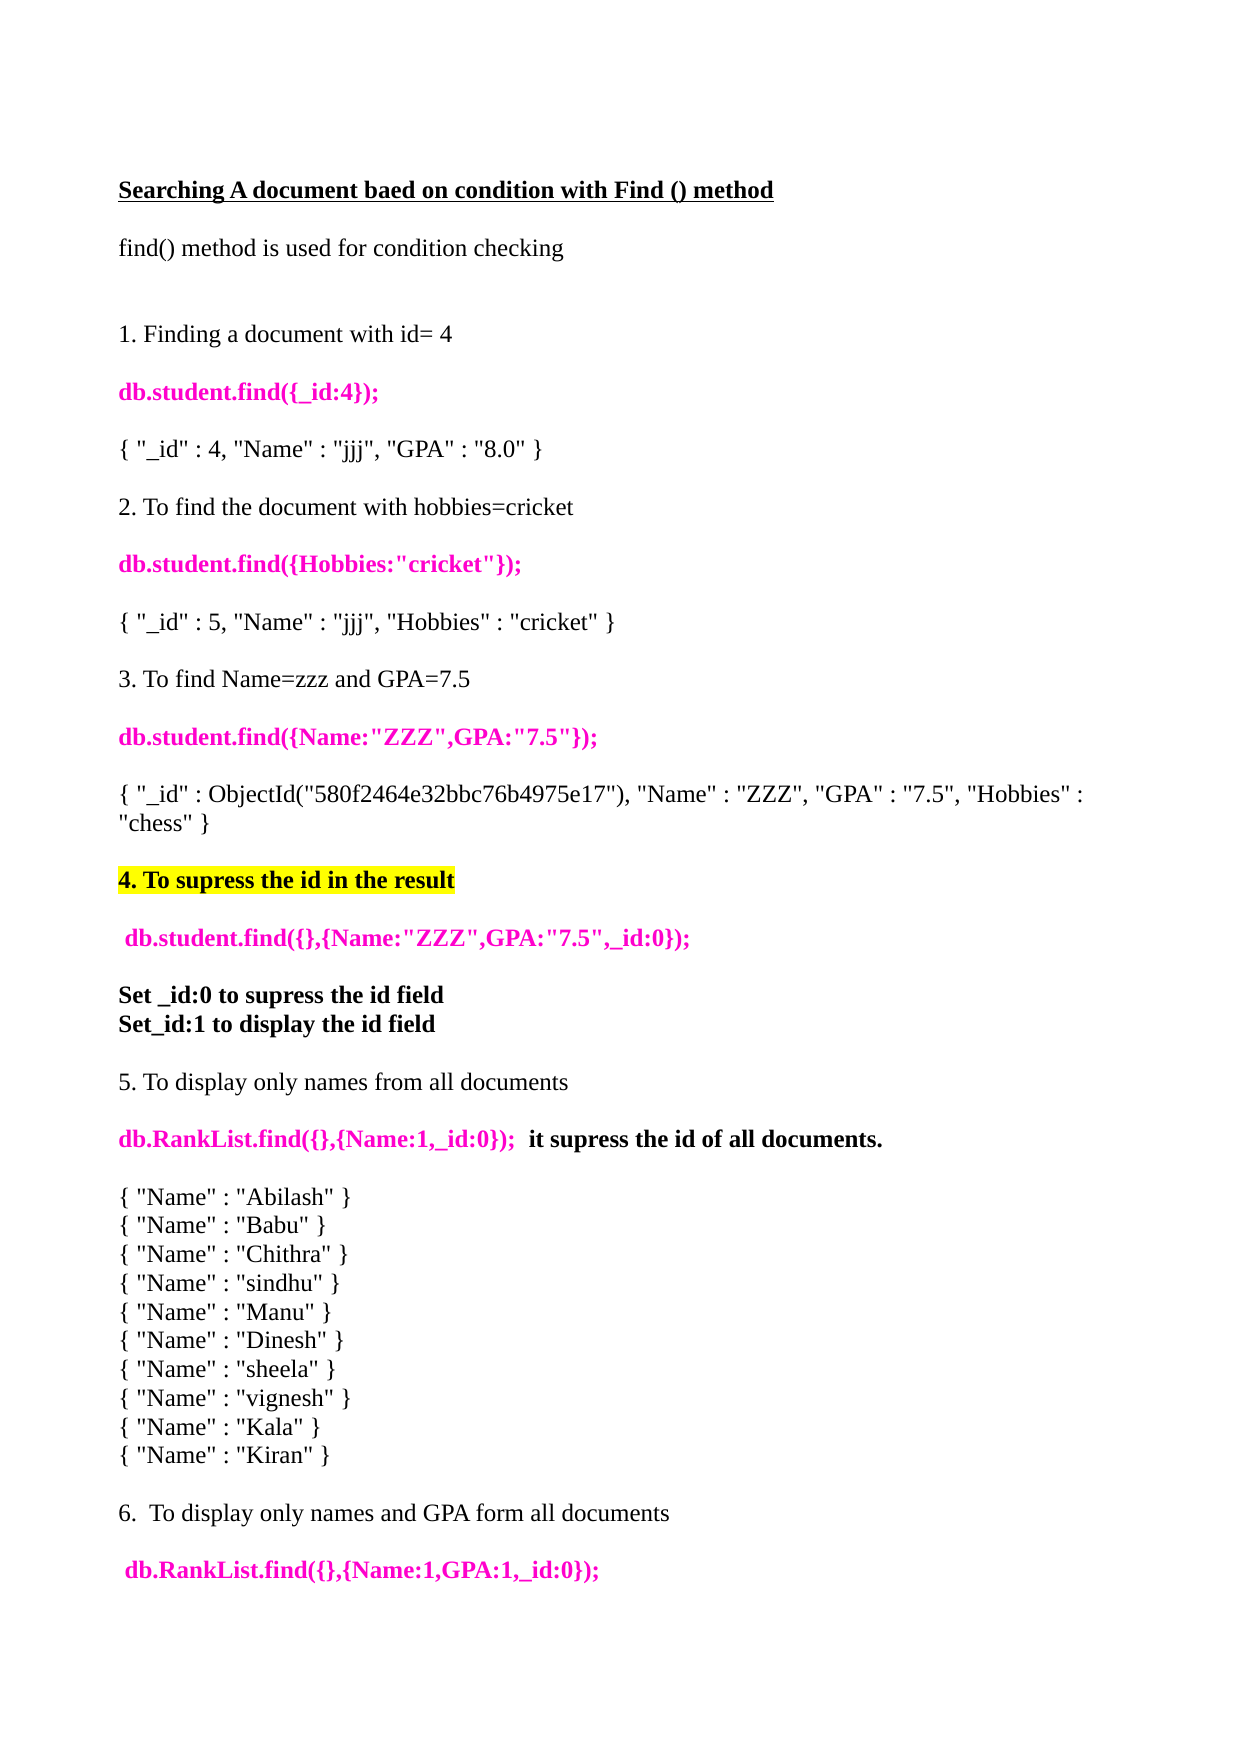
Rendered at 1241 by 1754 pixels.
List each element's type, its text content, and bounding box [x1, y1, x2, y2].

text { "Name" : "vignesh" } [118, 1383, 1122, 1412]
text { "_id" : 4, "Name" : "jjj", "GPA" : "8.0" } [118, 434, 1122, 463]
text { "Name" : "Dinesh" } [118, 1326, 1122, 1354]
text db.RankList.find({},{Name:1,_id:0}); it supress the id of all documents. [118, 1124, 1122, 1153]
text 2. To find the document with hobbies=cricket [118, 492, 1122, 521]
text 5. To display only names from all documents [118, 1067, 1122, 1096]
text db.student.find({Hobbies:"cricket"}); [118, 549, 1122, 578]
text 1. Finding a document with id= 4 [118, 319, 1122, 348]
text { "_id" : 5, "Name" : "jjj", "Hobbies" : "cricket" } [118, 607, 1122, 636]
text find() method is used for condition checking [118, 233, 1122, 262]
text { "_id" : ObjectId("580f2464e32bbc76b4975e17"), "Name" : "ZZZ", "GPA" : "7.5", "Hobbies" : "chess" } [118, 779, 1122, 837]
text db.RankList.find({},{Name:1,GPA:1,_id:0}); [118, 1556, 1122, 1584]
text { "Name" : "sindhu" } [118, 1268, 1122, 1297]
text Searching A document baed on condition with Find () method [118, 176, 1122, 204]
text Set_id:1 to display the id field [118, 1009, 1122, 1038]
text db.student.find({},{Name:"ZZZ",GPA:"7.5",_id:0}); [118, 923, 1122, 952]
text 4. To supress the id in the result [118, 866, 1122, 894]
text db.student.find({Name:"ZZZ",GPA:"7.5"}); [118, 722, 1122, 751]
text db.student.find({_id:4}); [118, 377, 1122, 406]
text { "Name" : "Manu" } [118, 1297, 1122, 1326]
text { "Name" : "Kiran" } [118, 1441, 1122, 1469]
text { "Name" : "sheela" } [118, 1354, 1122, 1383]
text Set _id:0 to supress the id field [118, 981, 1122, 1009]
text 3. To find Name=zzz and GPA=7.5 [118, 664, 1122, 693]
text { "Name" : "Kala" } [118, 1412, 1122, 1441]
text { "Name" : "Abilash" } [118, 1182, 1122, 1211]
text 6. To display only names and GPA form all documents [118, 1498, 1122, 1527]
text { "Name" : "Babu" } [118, 1211, 1122, 1239]
text { "Name" : "Chithra" } [118, 1239, 1122, 1268]
